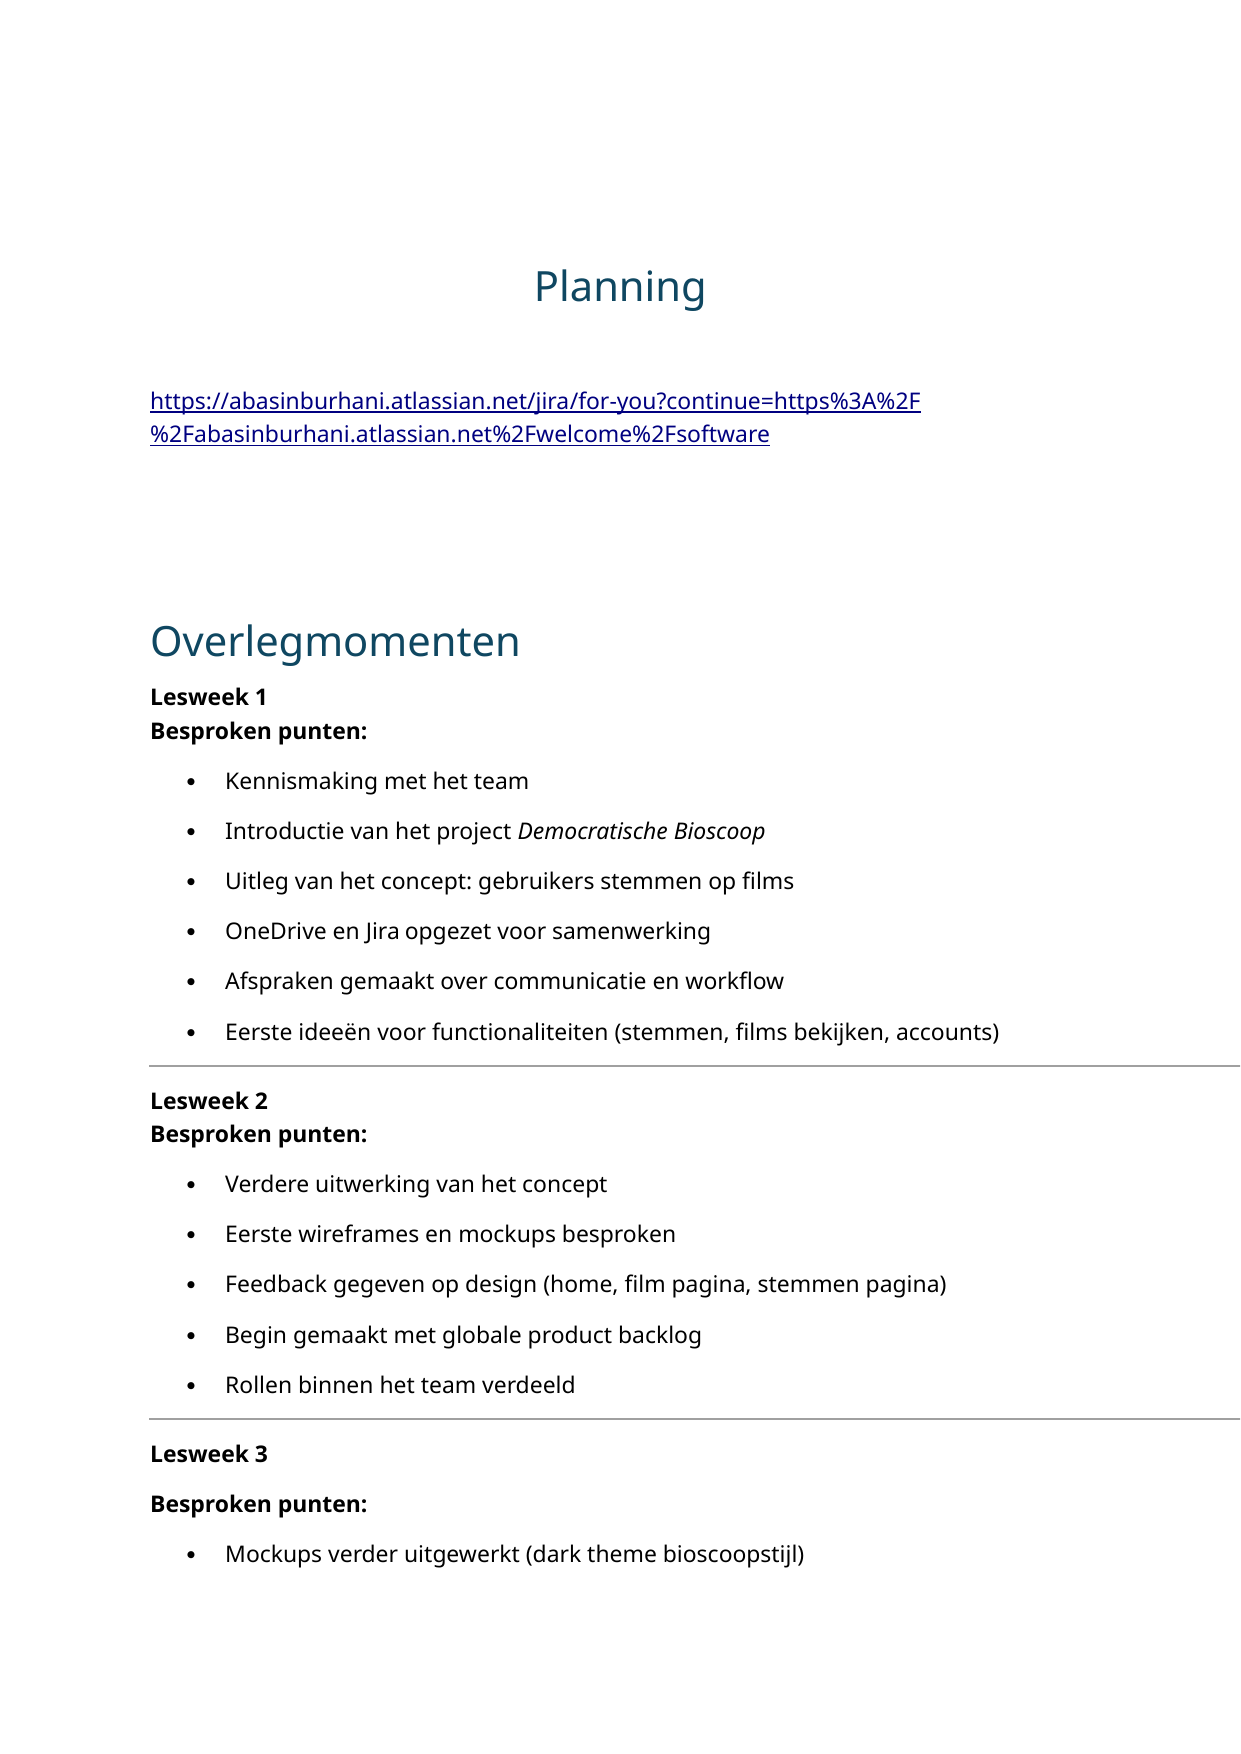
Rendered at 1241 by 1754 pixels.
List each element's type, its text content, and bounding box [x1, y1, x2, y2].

list OneDrive en Jira opgezet voor samenwerking [187, 915, 1090, 946]
text https://abasinburhani.atlassian.net/jira/for-you?continue=https%3A%2F%2Fabasinburhani.atlassian.net%2Fwelcome%2Fsoftware [150, 385, 1090, 449]
list Begin gemaakt met globale product backlog [187, 1318, 1090, 1350]
list Afspraken gemaakt over communicatie en workflow [187, 965, 1090, 997]
text Lesweek 1 Besproken punten: [150, 681, 1090, 746]
text Besproken punten: [150, 1488, 1090, 1519]
list Kennismaking met het team [187, 765, 1090, 796]
text Lesweek 3 [150, 1438, 1090, 1469]
list Feedback gegeven op design (home, film pagina, stemmen pagina) [187, 1268, 1090, 1300]
list Eerste wireframes en mockups besproken [187, 1218, 1090, 1249]
list Rollen binnen het team verdeeld [187, 1369, 1090, 1400]
list Introductie van het project Democratische Bioscoop [187, 815, 1090, 846]
list Eerste ideeën voor functionaliteiten (stemmen, films bekijken, accounts) [187, 1015, 1090, 1047]
list Mockups verder uitgewerkt (dark theme bioscoopstijl) [187, 1538, 1090, 1569]
subtitle Planning [150, 257, 1090, 313]
text Lesweek 2 Besproken punten: [150, 1085, 1090, 1149]
list Verdere uitwerking van het concept [187, 1168, 1090, 1199]
subtitle Overlegmomenten [150, 612, 1090, 669]
list Uitleg van het concept: gebruikers stemmen op films [187, 865, 1090, 896]
